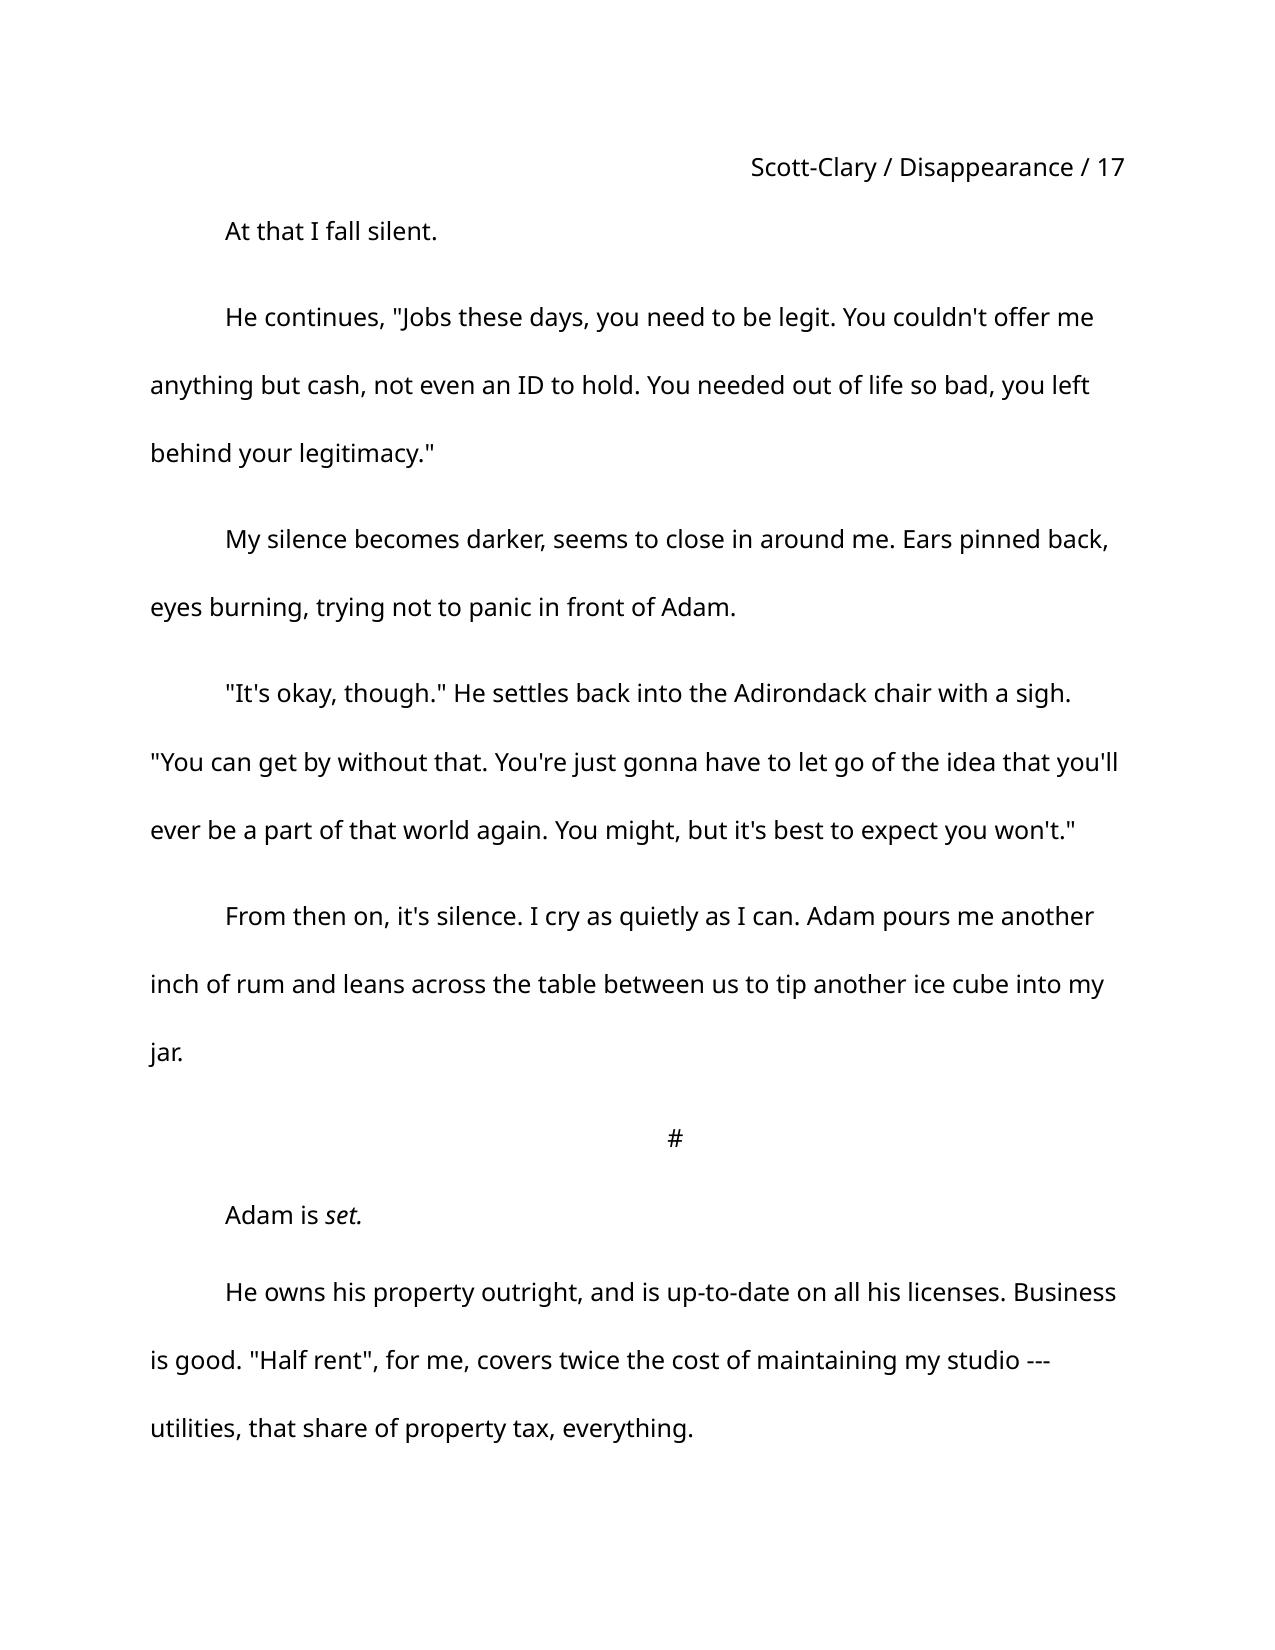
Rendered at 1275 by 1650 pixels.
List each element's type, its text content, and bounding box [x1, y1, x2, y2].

text My silence becomes darker, seems to close in around me. Ears pinned back, eyes burning, trying not to panic in front of Adam. [150, 522, 1125, 624]
text He continues, "Jobs these days, you need to be legit. You couldn't offer me anything but cash, not even an ID to hold. You needed out of life so bad, you left behind your legitimacy." [150, 299, 1125, 470]
text "It's okay, though." He settles back into the Adirondack chair with a sigh. "You can get by without that. You're just gonna have to let go of the idea that you'll ever be a part of that world again. You might, but it's best to expect you won't." [150, 676, 1125, 846]
text # [150, 1121, 1125, 1155]
text He owns his property outright, and is up-to-date on all his licenses. Business is good. "Half rent", for me, covers twice the cost of maintaining my studio --- utilities, that share of property tax, everything. [150, 1275, 1125, 1445]
text From then on, it's silence. I cry as quietly as I can. Adam pours me another inch of rum and leans across the table between us to tip another ice cube into my jar. [150, 898, 1125, 1069]
text At that I fall silent. [150, 213, 1125, 248]
text Adam is set. [150, 1198, 1125, 1232]
